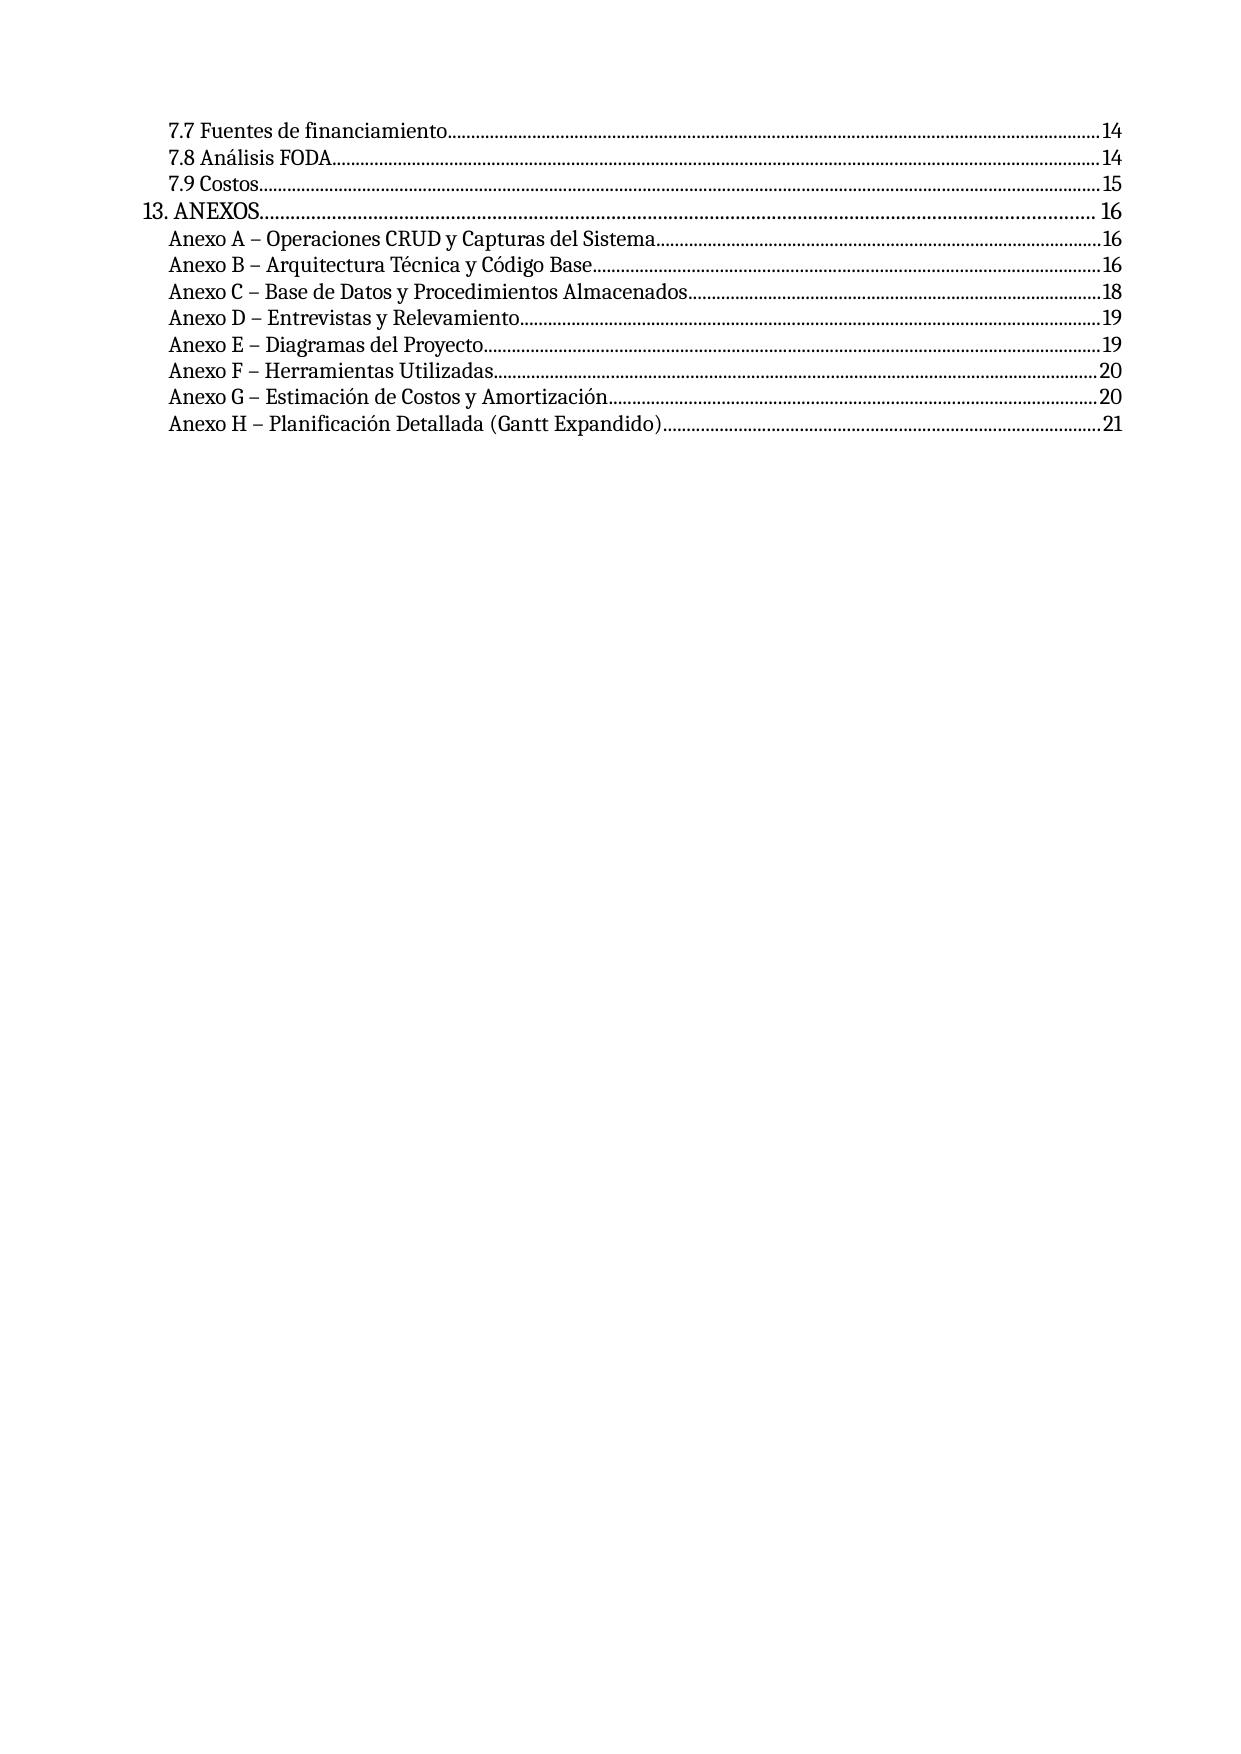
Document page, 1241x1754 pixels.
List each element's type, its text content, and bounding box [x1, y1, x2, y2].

text Anexo H – Planificación Detallada (Gantt Expandido) 21 [168, 410, 1122, 437]
text 13. ANEXOS 16 [143, 197, 1122, 226]
text 7.8 Análisis FODA 14 [168, 144, 1122, 171]
text 7.9 Costos 15 [168, 171, 1122, 197]
text Anexo D – Entrevistas y Relevamiento 19 [168, 305, 1122, 331]
text Anexo E – Diagramas del Proyecto 19 [168, 331, 1122, 358]
text Anexo C – Base de Datos y Procedimientos Almacenados 18 [168, 279, 1122, 305]
text Anexo G – Estimación de Costos y Amortización 20 [168, 384, 1122, 410]
text 7.7 Fuentes de financiamiento 14 [168, 118, 1122, 144]
text Anexo B – Arquitectura Técnica y Código Base 16 [168, 252, 1122, 279]
text Anexo A – Operaciones CRUD y Capturas del Sistema 16 [168, 226, 1122, 252]
text Anexo F – Herramientas Utilizadas 20 [168, 358, 1122, 384]
